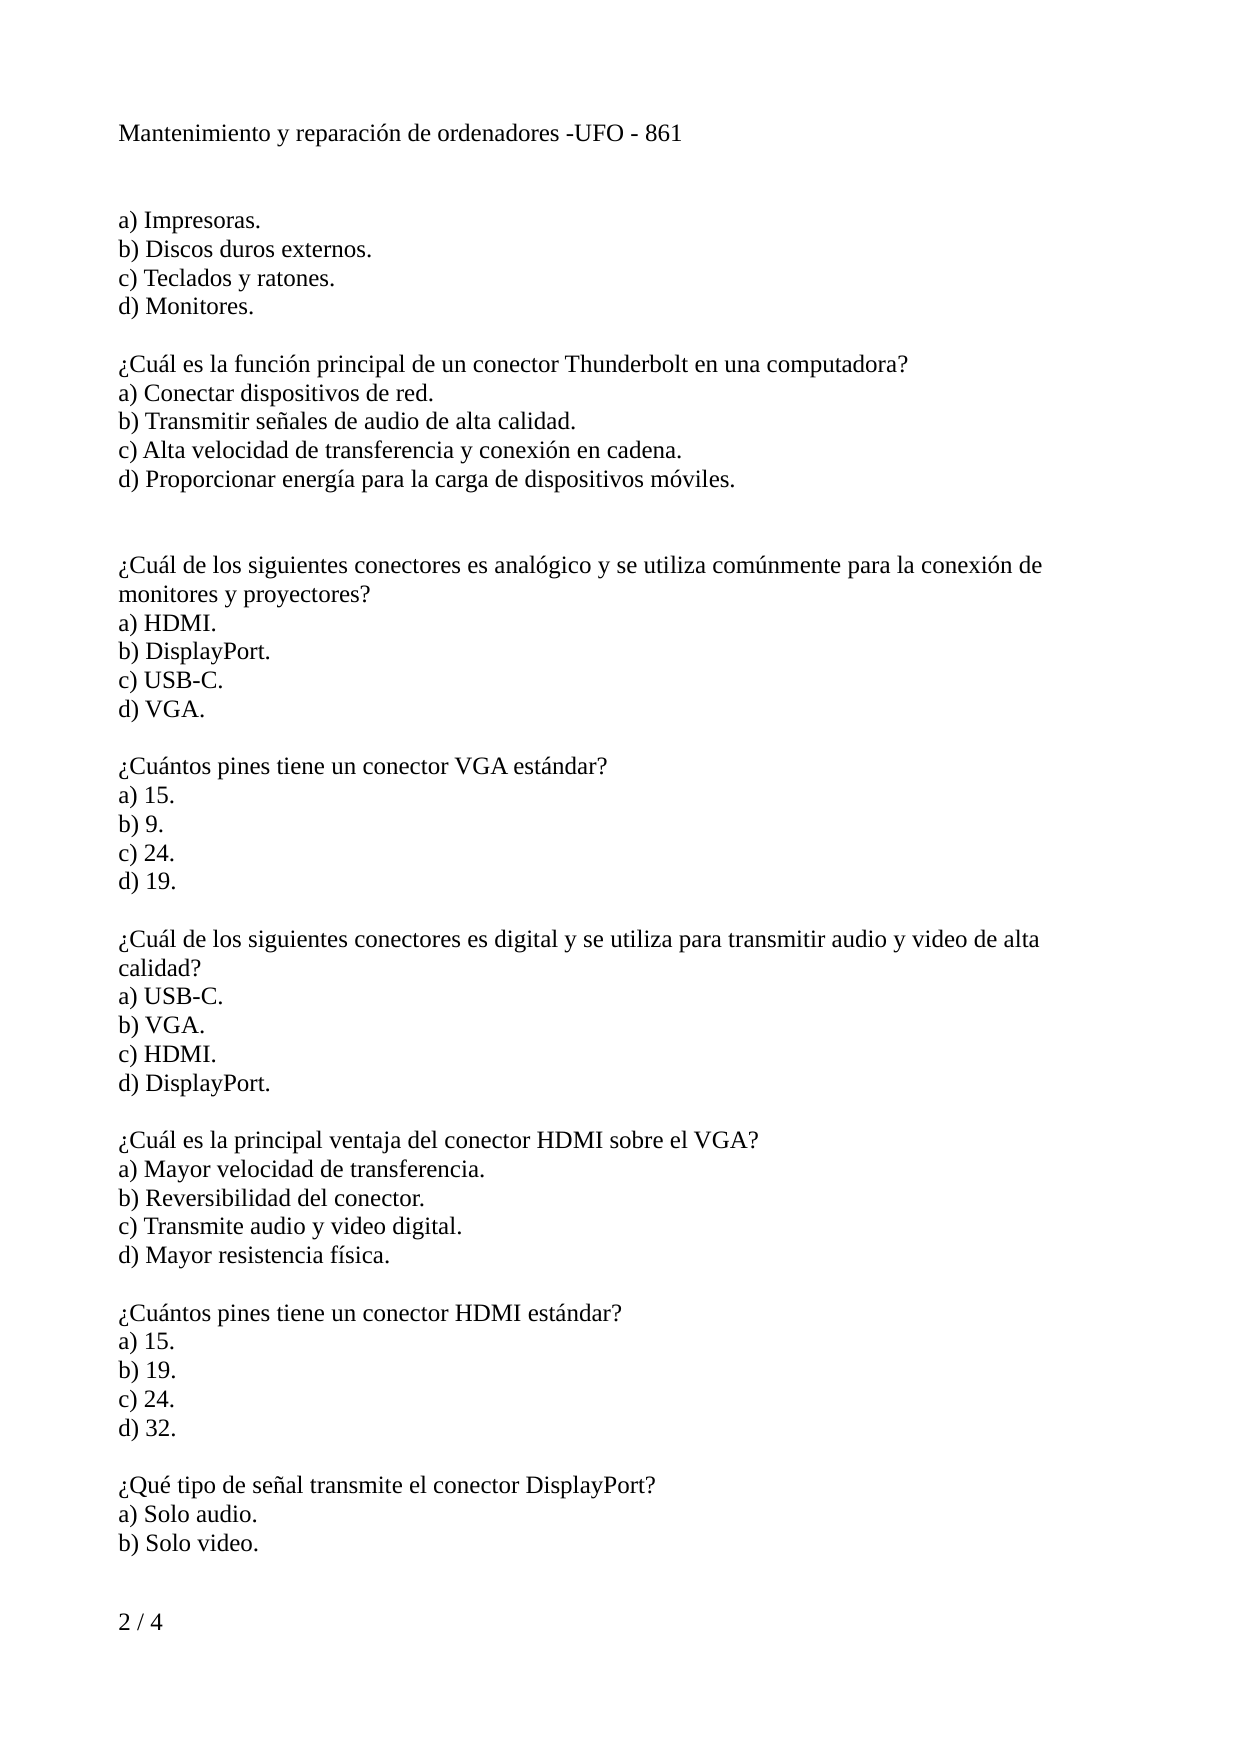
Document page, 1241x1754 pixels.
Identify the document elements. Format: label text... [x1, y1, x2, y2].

text d) Proporcionar energía para la carga de dispositivos móviles. [118, 464, 1122, 493]
text c) Alta velocidad de transferencia y conexión en cadena. [118, 435, 1122, 464]
text a) 15. [118, 1326, 1122, 1355]
text b) Discos duros externos. [118, 234, 1122, 263]
text c) USB-C. [118, 665, 1122, 694]
text b) 19. [118, 1355, 1122, 1384]
text ¿Cuál es la principal ventaja del conector HDMI sobre el VGA? [118, 1125, 1122, 1154]
text a) 15. [118, 780, 1122, 809]
text a) HDMI. [118, 608, 1122, 636]
text c) 24. [118, 838, 1122, 866]
text ¿Cuál de los siguientes conectores es analógico y se utiliza comúnmente para la conexión de monitores y proyectores? [118, 550, 1122, 608]
text d) Monitores. [118, 291, 1122, 320]
text b) Reversibilidad del conector. [118, 1183, 1122, 1211]
text d) Mayor resistencia física. [118, 1240, 1122, 1269]
text b) DisplayPort. [118, 636, 1122, 665]
text b) Transmitir señales de audio de alta calidad. [118, 406, 1122, 435]
text b) Solo video. [118, 1528, 1122, 1556]
text d) VGA. [118, 694, 1122, 723]
text b) VGA. [118, 1010, 1122, 1039]
text c) 24. [118, 1384, 1122, 1413]
text d) 32. [118, 1413, 1122, 1441]
text a) Conectar dispositivos de red. [118, 378, 1122, 406]
text a) Impresoras. [118, 205, 1122, 234]
text d) 19. [118, 866, 1122, 895]
text ¿Qué tipo de señal transmite el conector DisplayPort? [118, 1470, 1122, 1499]
text d) DisplayPort. [118, 1068, 1122, 1096]
text c) Transmite audio y video digital. [118, 1211, 1122, 1240]
text a) USB-C. [118, 981, 1122, 1010]
text b) 9. [118, 809, 1122, 838]
text ¿Cuál de los siguientes conectores es digital y se utiliza para transmitir audio y video de alta calidad? [118, 924, 1122, 981]
text ¿Cuál es la función principal de un conector Thunderbolt en una computadora? [118, 349, 1122, 378]
text ¿Cuántos pines tiene un conector HDMI estándar? [118, 1298, 1122, 1326]
text c) HDMI. [118, 1039, 1122, 1068]
text ¿Cuántos pines tiene un conector VGA estándar? [118, 751, 1122, 780]
text a) Mayor velocidad de transferencia. [118, 1154, 1122, 1183]
text a) Solo audio. [118, 1499, 1122, 1528]
text c) Teclados y ratones. [118, 263, 1122, 291]
